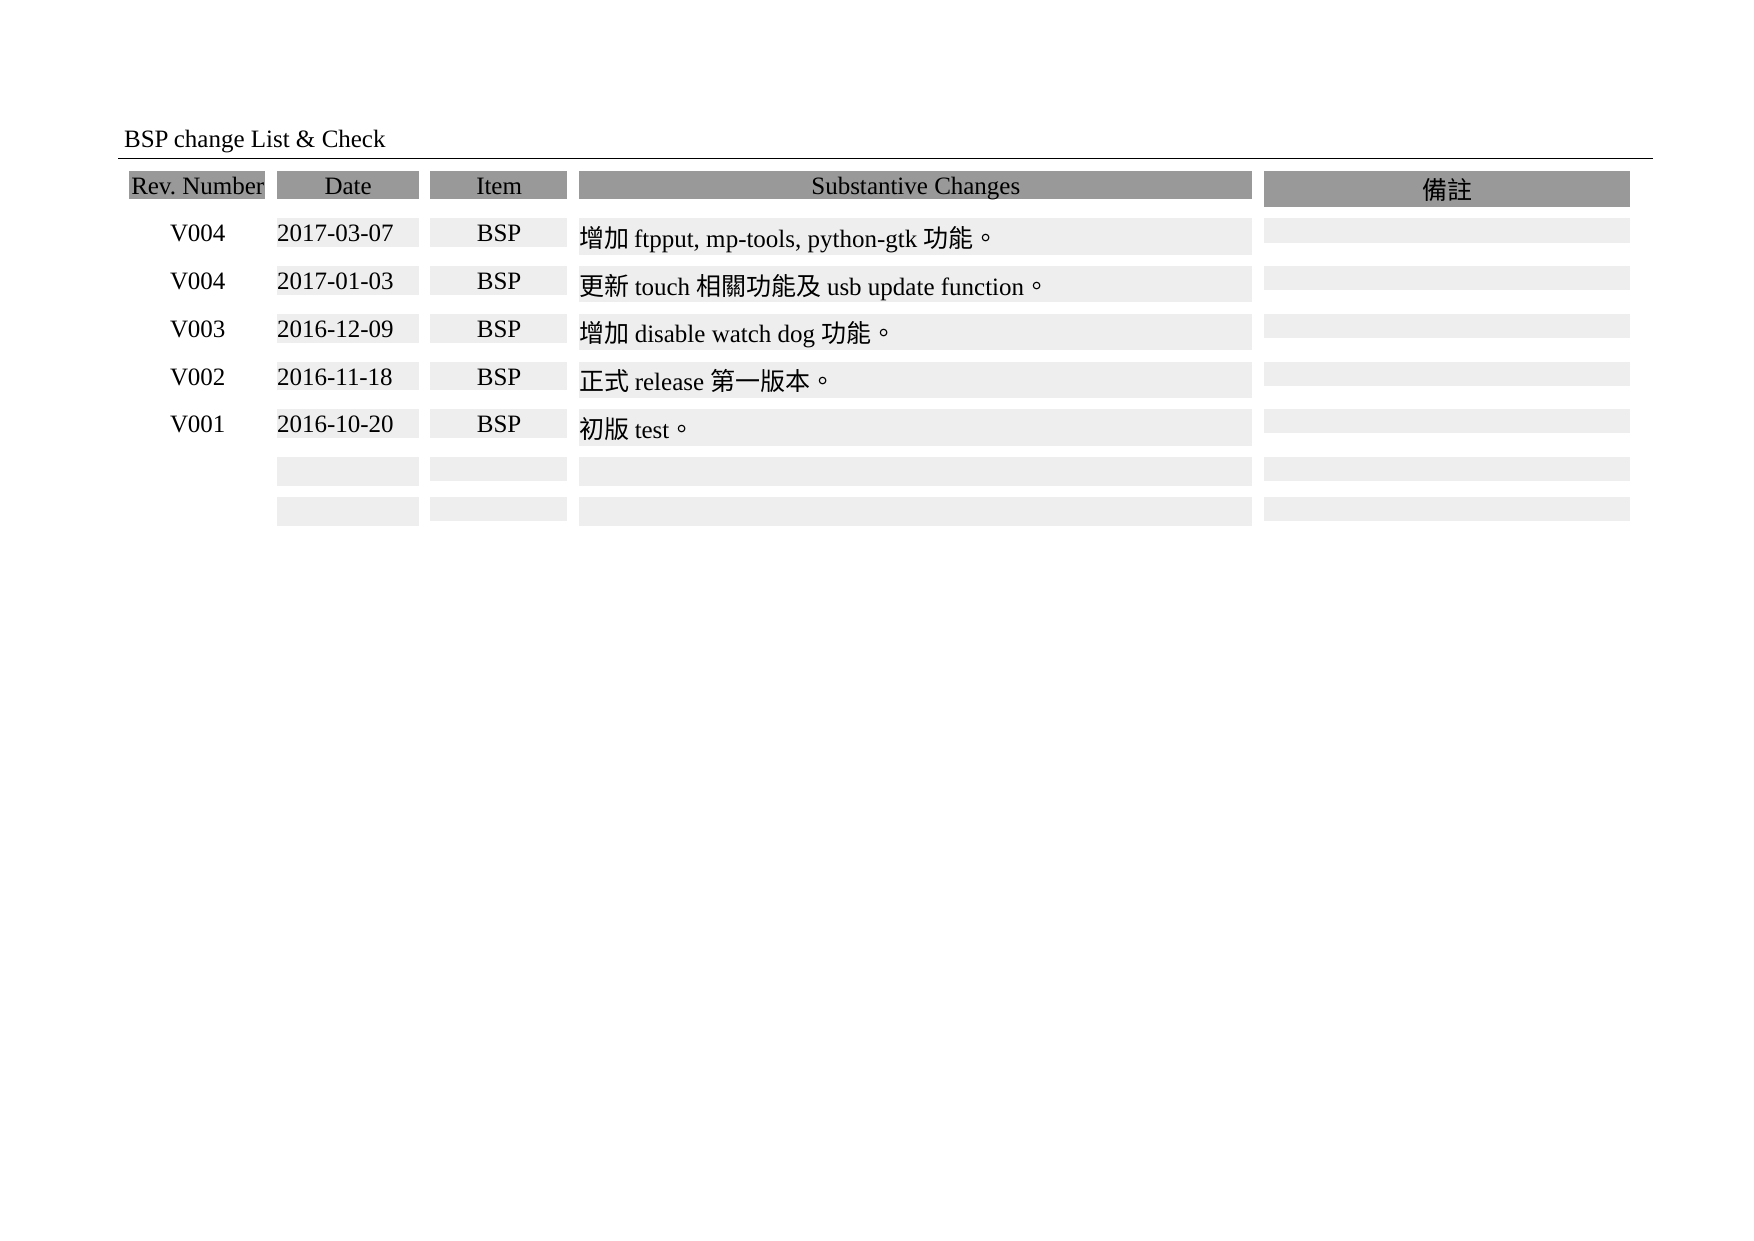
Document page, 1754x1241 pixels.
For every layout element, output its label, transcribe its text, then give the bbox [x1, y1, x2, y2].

table_cell [425, 451, 573, 492]
table_cell BSP [425, 261, 573, 308]
table_cell V001 [124, 404, 271, 451]
table_cell 正式 release 第一版本。 [573, 356, 1258, 404]
table_cell [573, 451, 1258, 492]
table_cell BSP [425, 308, 573, 356]
table_cell BSP [425, 356, 573, 404]
table_cell [1258, 404, 1636, 451]
table_header 備註 [1258, 165, 1636, 213]
table_header BSP change List & Check [118, 118, 1653, 158]
table_cell 增加 disable watch dog 功能。 [573, 308, 1258, 356]
table_cell 2017-01-03 [271, 261, 425, 308]
table_cell [1258, 308, 1636, 356]
table_cell V002 [124, 356, 271, 404]
table_cell 2017-03-07 [271, 213, 425, 261]
table_cell [1258, 261, 1636, 308]
table_cell [271, 451, 425, 492]
table_cell 初版 test。 [573, 404, 1258, 451]
table_cell [573, 492, 1258, 532]
table_cell BSP [425, 213, 573, 261]
table_cell [124, 492, 271, 532]
table_cell [118, 159, 1653, 989]
table_cell BSP [425, 404, 573, 451]
table_cell [425, 492, 573, 532]
table_header Rev. Number [124, 165, 271, 213]
table_header Date [271, 165, 425, 213]
table_cell [1258, 213, 1636, 261]
table_cell V004 [124, 213, 271, 261]
table_cell [1258, 356, 1636, 404]
table_header Item [425, 165, 573, 213]
table_cell V004 [124, 261, 271, 308]
table_cell [1258, 451, 1636, 492]
table_cell 2016-12-09 [271, 308, 425, 356]
table_cell 增加ftpput, mp-tools, python-gtk 功能。 [573, 213, 1258, 261]
table_cell 2016-10-20 [271, 404, 425, 451]
table_header Substantive Changes [573, 165, 1258, 213]
table_cell 2016-11-18 [271, 356, 425, 404]
table_cell V003 [124, 308, 271, 356]
table_cell 更新 touch 相關功能及 usb update function。 [573, 261, 1258, 308]
table_cell [124, 451, 271, 492]
table_cell [271, 492, 425, 532]
table_cell [1258, 492, 1636, 532]
